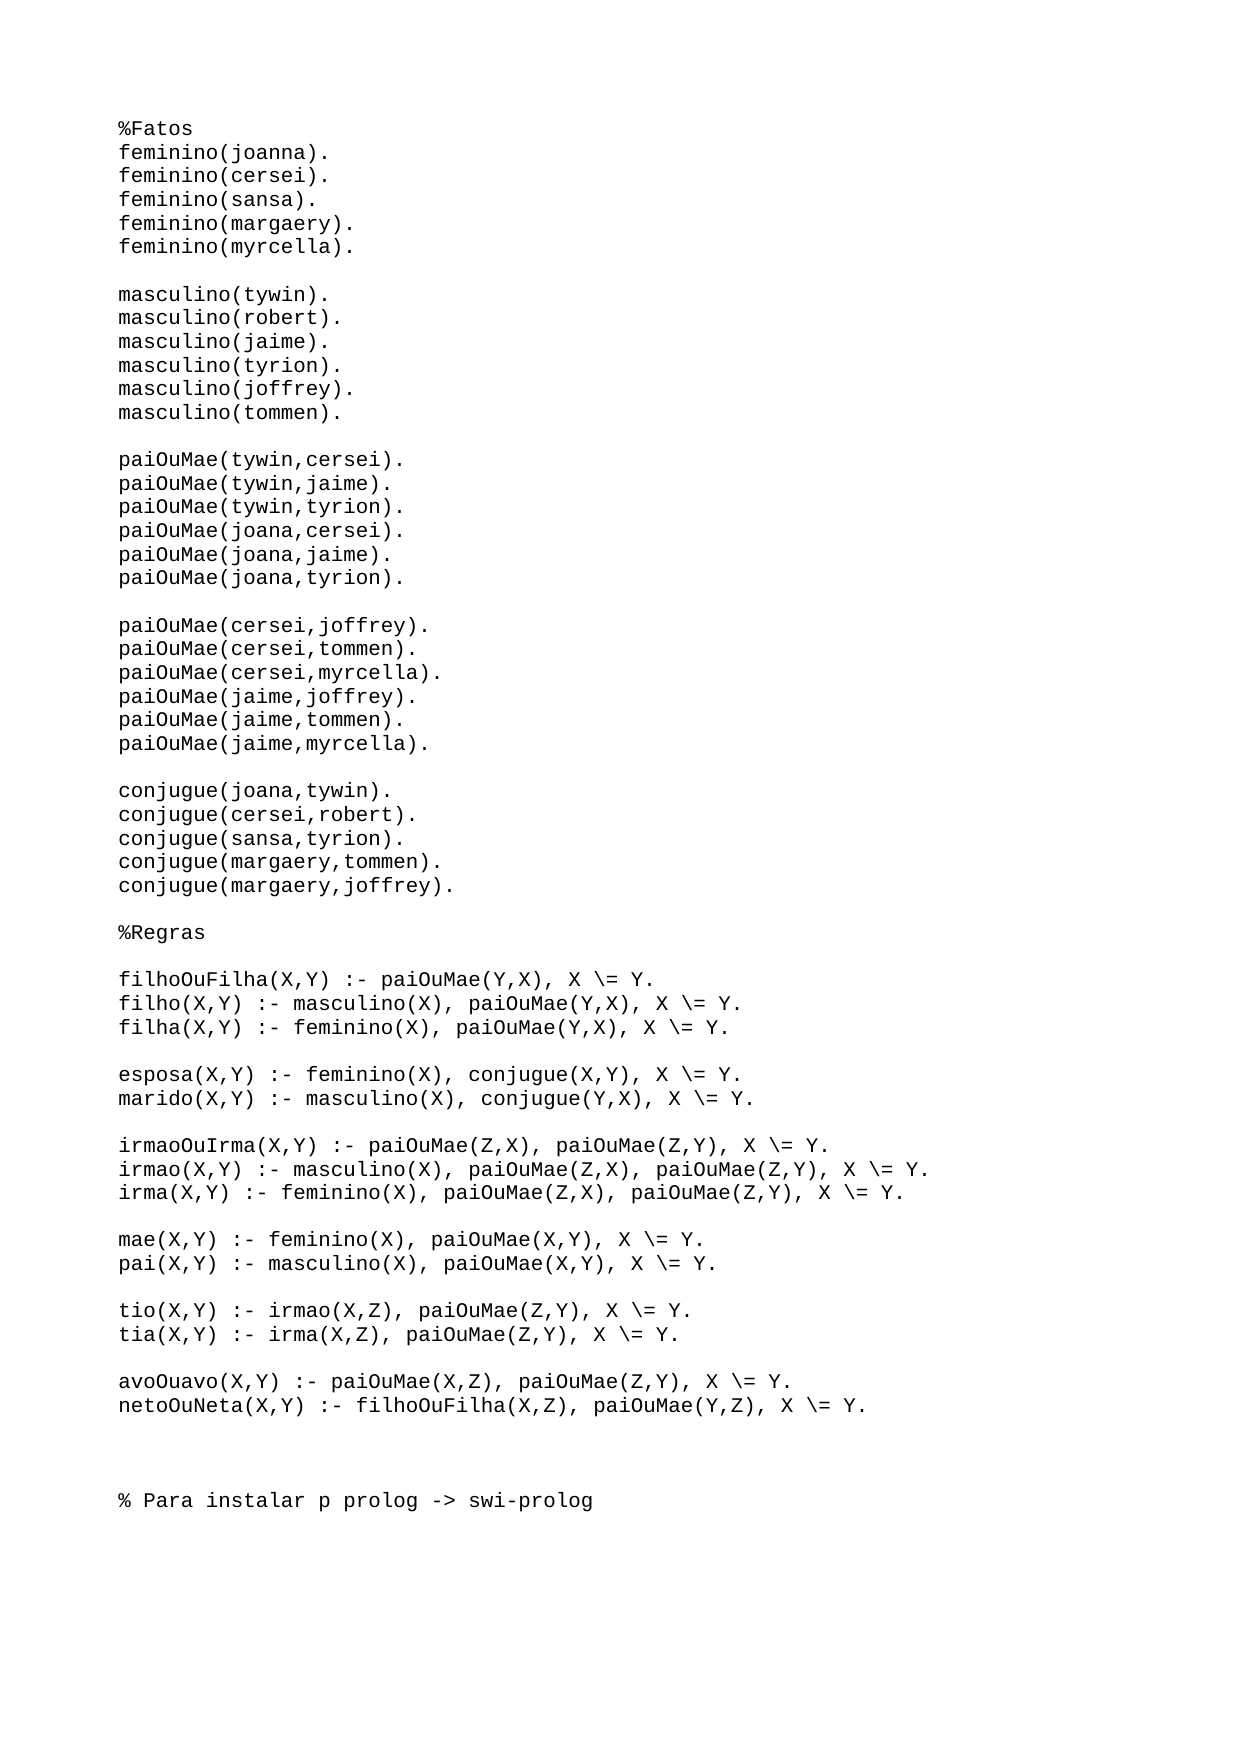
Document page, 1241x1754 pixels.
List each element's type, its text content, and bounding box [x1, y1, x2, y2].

text paiOuMae(tywin,tyrion). [118, 496, 1122, 520]
text masculino(tywin). [118, 284, 1122, 307]
text feminino(joanna). [118, 142, 1122, 165]
text feminino(sansa). [118, 189, 1122, 213]
text irmao(X,Y) :- masculino(X), paiOuMae(Z,X), paiOuMae(Z,Y), X \= Y. [118, 1158, 1122, 1182]
text paiOuMae(jaime,tommen). [118, 709, 1122, 733]
text filha(X,Y) :- feminino(X), paiOuMae(Y,X), X \= Y. [118, 1017, 1122, 1040]
text paiOuMae(cersei,joffrey). [118, 615, 1122, 638]
text masculino(tyrion). [118, 354, 1122, 378]
text masculino(joffrey). [118, 378, 1122, 402]
text paiOuMae(tywin,jaime). [118, 473, 1122, 496]
text feminino(myrcella). [118, 236, 1122, 260]
text filho(X,Y) :- masculino(X), paiOuMae(Y,X), X \= Y. [118, 993, 1122, 1017]
text conjugue(margaery,joffrey). [118, 875, 1122, 898]
text masculino(robert). [118, 307, 1122, 331]
text conjugue(margaery,tommen). [118, 851, 1122, 875]
text %Fatos [118, 118, 1122, 142]
text tia(X,Y) :- irma(X,Z), paiOuMae(Z,Y), X \= Y. [118, 1324, 1122, 1348]
text % Para instalar p prolog -> swi-prolog [118, 1489, 1122, 1513]
text paiOuMae(tywin,cersei). [118, 449, 1122, 473]
text conjugue(sansa,tyrion). [118, 827, 1122, 851]
text paiOuMae(cersei,myrcella). [118, 662, 1122, 686]
text feminino(cersei). [118, 165, 1122, 189]
text %Regras [118, 922, 1122, 946]
text feminino(margaery). [118, 213, 1122, 236]
text pai(X,Y) :- masculino(X), paiOuMae(X,Y), X \= Y. [118, 1253, 1122, 1277]
text masculino(tommen). [118, 402, 1122, 426]
text tio(X,Y) :- irmao(X,Z), paiOuMae(Z,Y), X \= Y. [118, 1300, 1122, 1324]
text avoOuavo(X,Y) :- paiOuMae(X,Z), paiOuMae(Z,Y), X \= Y. [118, 1371, 1122, 1395]
text paiOuMae(jaime,myrcella). [118, 733, 1122, 757]
text mae(X,Y) :- feminino(X), paiOuMae(X,Y), X \= Y. [118, 1229, 1122, 1253]
text paiOuMae(cersei,tommen). [118, 638, 1122, 662]
text paiOuMae(joana,jaime). [118, 544, 1122, 567]
text filhoOuFilha(X,Y) :- paiOuMae(Y,X), X \= Y. [118, 969, 1122, 993]
text paiOuMae(jaime,joffrey). [118, 686, 1122, 709]
text paiOuMae(joana,tyrion). [118, 567, 1122, 591]
text masculino(jaime). [118, 331, 1122, 354]
text netoOuNeta(X,Y) :- filhoOuFilha(X,Z), paiOuMae(Y,Z), X \= Y. [118, 1395, 1122, 1419]
text irma(X,Y) :- feminino(X), paiOuMae(Z,X), paiOuMae(Z,Y), X \= Y. [118, 1182, 1122, 1206]
text conjugue(joana,tywin). [118, 780, 1122, 804]
text conjugue(cersei,robert). [118, 804, 1122, 827]
text irmaoOuIrma(X,Y) :- paiOuMae(Z,X), paiOuMae(Z,Y), X \= Y. [118, 1135, 1122, 1158]
text paiOuMae(joana,cersei). [118, 520, 1122, 544]
text marido(X,Y) :- masculino(X), conjugue(Y,X), X \= Y. [118, 1088, 1122, 1111]
text esposa(X,Y) :- feminino(X), conjugue(X,Y), X \= Y. [118, 1064, 1122, 1088]
